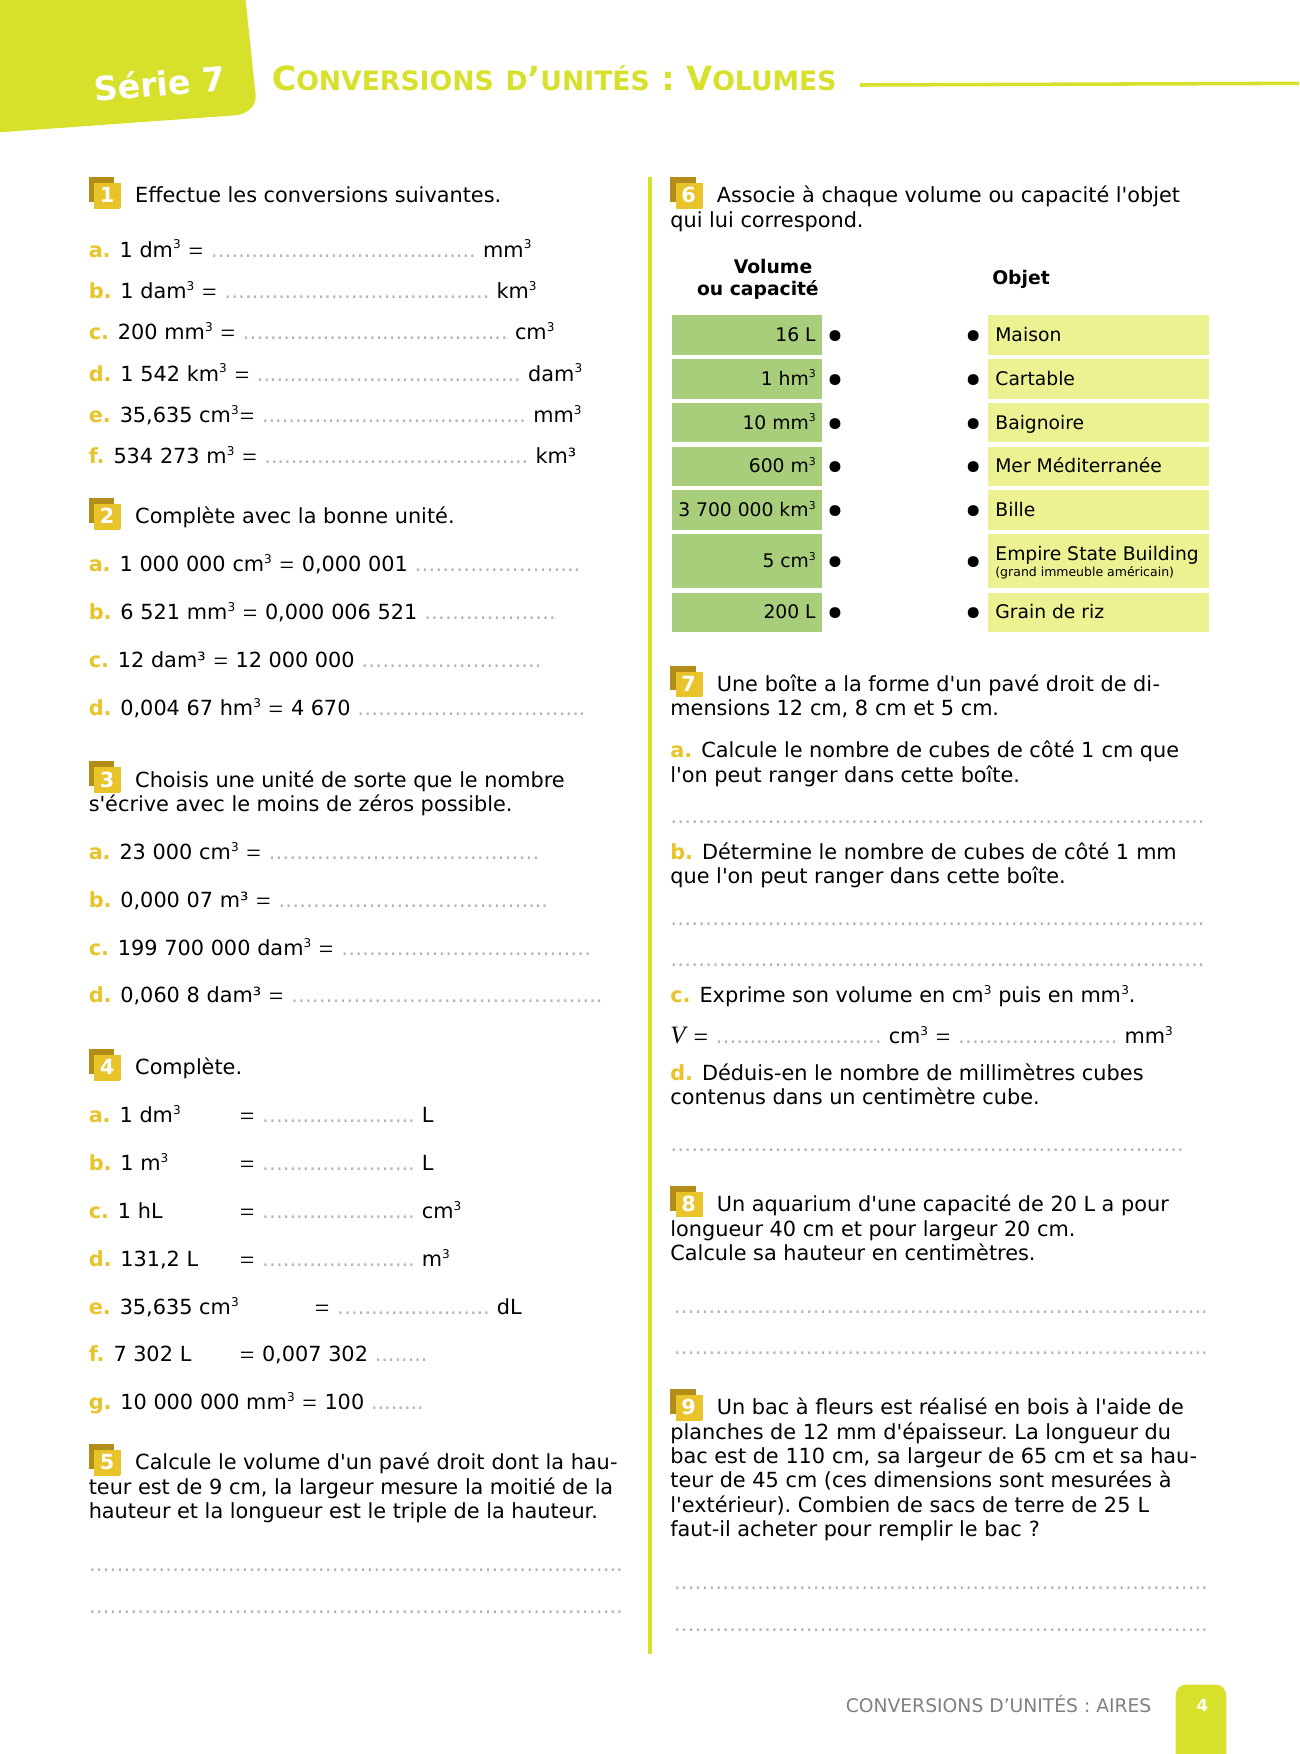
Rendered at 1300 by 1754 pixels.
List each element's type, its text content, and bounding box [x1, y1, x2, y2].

table_cell Empire State Building (grand immeuble américain) [988, 534, 1209, 588]
list 199 700 000 dam3 = ……………………………… [88, 936, 629, 960]
table_cell [826, 593, 886, 632]
table_cell Grain de riz [988, 593, 1209, 632]
list V = …...................... cm3 = …..................... mm3 [670, 1007, 1211, 1049]
table_cell Cartable [988, 359, 1209, 399]
table_cell Maison [988, 315, 1209, 355]
subtitle Complète. [114, 1049, 629, 1080]
list 1 dm3 = ….................... L [88, 1103, 629, 1128]
table_cell 16 L [672, 315, 822, 355]
list ………………………………………………………………….. [670, 1277, 1211, 1318]
list ………………………………………………………………….. [670, 1553, 1211, 1594]
table_cell 3 700 000 km3 [672, 490, 822, 530]
table_cell [890, 403, 984, 442]
list 200 mm3 = …..................................... cm3 [88, 303, 629, 344]
table_cell [890, 447, 984, 486]
list 0,004 67 hm3 = 4 670 …………………………... [88, 696, 629, 720]
list 12 dam³ = 12 000 000 …………………….. [88, 648, 629, 672]
list 0,060 8 dam³ = ……………………………………... [88, 983, 629, 1008]
table_cell [890, 315, 984, 355]
list 6 521 mm3 = 0,000 006 521 ………………. [88, 600, 629, 624]
table_cell [890, 534, 984, 588]
list 1 000 000 cm3 = 0,000 001 …………………... [88, 552, 629, 577]
table_header Objet [986, 244, 1211, 311]
list ………………………………………………………………….. [670, 930, 1211, 971]
subtitle Calcule le volume d'un pavé droit dont la hau­teur est de 9 cm, la largeur mesure la moitié de la hauteur et la longueur est le triple de la hauteur. [88, 1444, 629, 1523]
list 35,635 cm3 = ….................... dL [88, 1295, 629, 1319]
table_cell [890, 359, 984, 399]
subtitle Un bac à fleurs est réalisé en bois à l'aide de planches de 12 mm d'épaisseur. La longueur du bac est de 110 cm, sa largeur de 65 cm et sa hau­teur de 45 cm (ces dimensions sont mesurées à l'extérieur). Combien de sacs de terre de 25 L faut‑il acheter pour remplir le bac ? [670, 1389, 1211, 1541]
subtitle Une boîte a la forme d'un pavé droit de di­mensions 12 cm, 8 cm et 5 cm. [670, 666, 1211, 721]
table_cell [826, 403, 886, 442]
list ………………………………………………………………….. [670, 1318, 1211, 1360]
list 35,635 cm3 = ........................................ mm3 [88, 386, 629, 427]
table_cell 200 L [672, 593, 822, 632]
subtitle Un aquarium d'une capacité de 20 L a pour longueur 40 cm et pour largeur 20 cm. Calcule sa hauteur en centimètres. [670, 1186, 1211, 1265]
list 1 dm3 = …..................................... mm3 [88, 221, 629, 262]
table_cell Bille [988, 490, 1209, 530]
table_cell 10 mm3 [672, 403, 822, 442]
table_cell [890, 593, 984, 632]
list Calcule le nombre de cubes de côté 1 cm que l'on peut ranger dans cette boîte. [670, 738, 1211, 787]
list 10 000 000 mm3 = 100 ........ [88, 1390, 629, 1414]
table_cell [826, 359, 886, 399]
list 1 dam3 = …..................................... km3 [88, 262, 629, 303]
table_cell 5 cm3 [672, 534, 822, 588]
list ……………………………………………………………….. [670, 1115, 1211, 1156]
table_header [824, 244, 888, 311]
list ………………………………………………………………….. [670, 889, 1211, 930]
table_cell 600 m3 [672, 447, 822, 486]
list 1 m3 = ….................... L [88, 1151, 629, 1176]
list ………………………………………………………………….. [670, 787, 1211, 828]
table_cell [826, 315, 886, 355]
table_header Volume ou capacité [670, 244, 824, 311]
list Détermine le nombre de cubes de côté 1 mm que l'on peut ranger dans cette boîte. [670, 840, 1211, 889]
list 131,2 L = ….................... m3 [88, 1247, 629, 1271]
list ………………………………………………………………….. [88, 1577, 629, 1618]
subtitle [88, 1049, 94, 1080]
list ………………………………………………………………….. [670, 1594, 1211, 1636]
list 23 000 cm3 = ………………………………… [88, 840, 629, 864]
table_cell 1 hm3 [672, 359, 822, 399]
table_header [888, 244, 986, 311]
list 0,000 07 m³ = ………………………………... [88, 888, 629, 912]
subtitle Complète avec la bonne unité. [114, 498, 629, 529]
list 1 hL = ….................... cm3 [88, 1199, 629, 1223]
list ………………………………………………………………….. [88, 1535, 629, 1577]
subtitle Choisis une unité de sorte que le nombre s'écrive avec le moins de zéros possible. [88, 761, 629, 817]
table_cell [890, 490, 984, 530]
table_cell [826, 490, 886, 530]
table_cell Mer Méditerranée [988, 447, 1209, 486]
list 7 302 L = 0,007 302 ........ [88, 1342, 629, 1367]
list Exprime son volume en cm3 puis en mm3. [670, 983, 1211, 1007]
table_cell Baignoire [988, 403, 1209, 442]
table_cell [826, 534, 886, 588]
table_cell [826, 447, 886, 486]
subtitle Associe à chaque volume ou capacité l'objet qui lui correspond. [670, 177, 1211, 232]
list 534 273 m3 = ........................................ km³ [88, 427, 629, 469]
list 1 542 km3 = ........................................ dam3 [88, 344, 629, 386]
list Déduis‑en le nombre de millimètres cubes contenus dans un centimètre cube. [670, 1061, 1211, 1109]
list Effectue les conversions suivantes. [114, 177, 629, 208]
